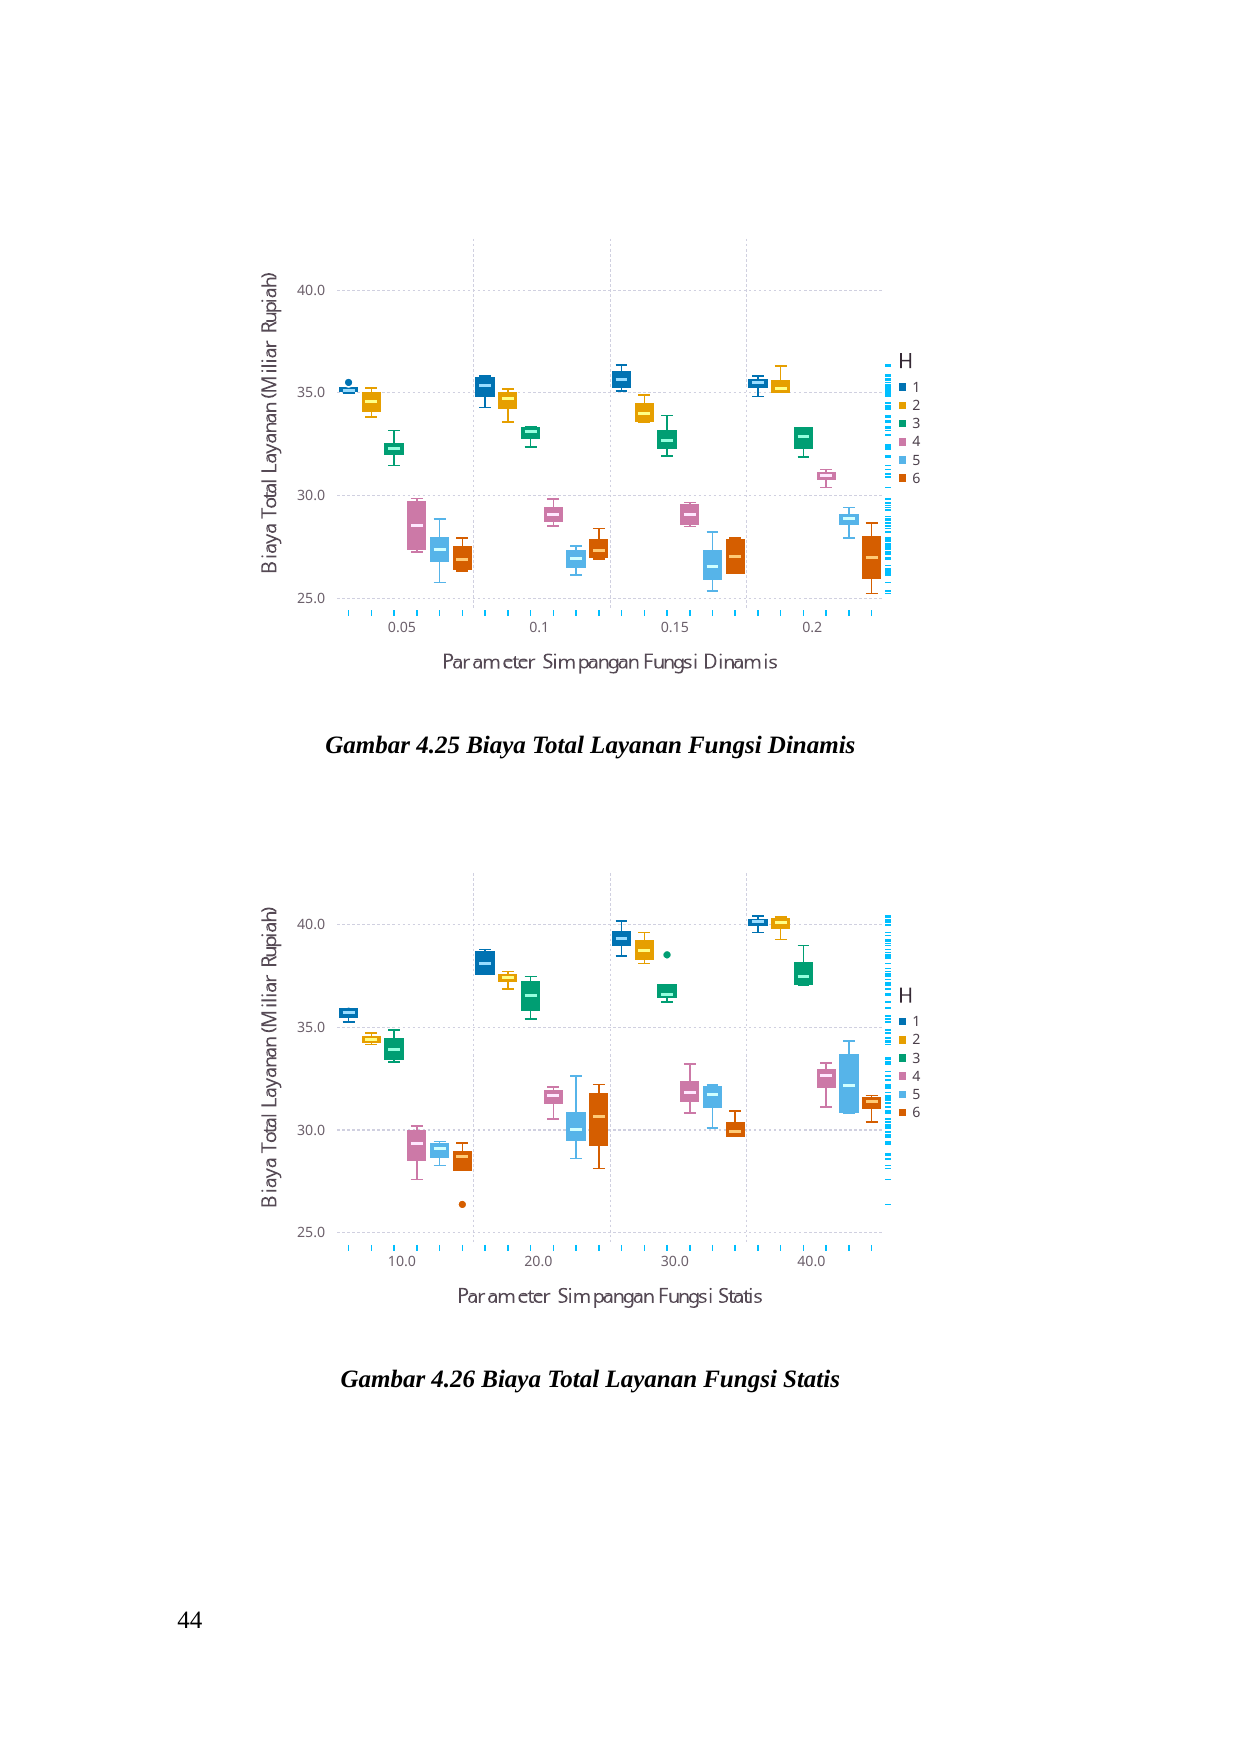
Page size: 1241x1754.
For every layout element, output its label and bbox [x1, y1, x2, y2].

table_cell [177, 811, 1003, 1446]
table_cell [177, 177, 1003, 811]
